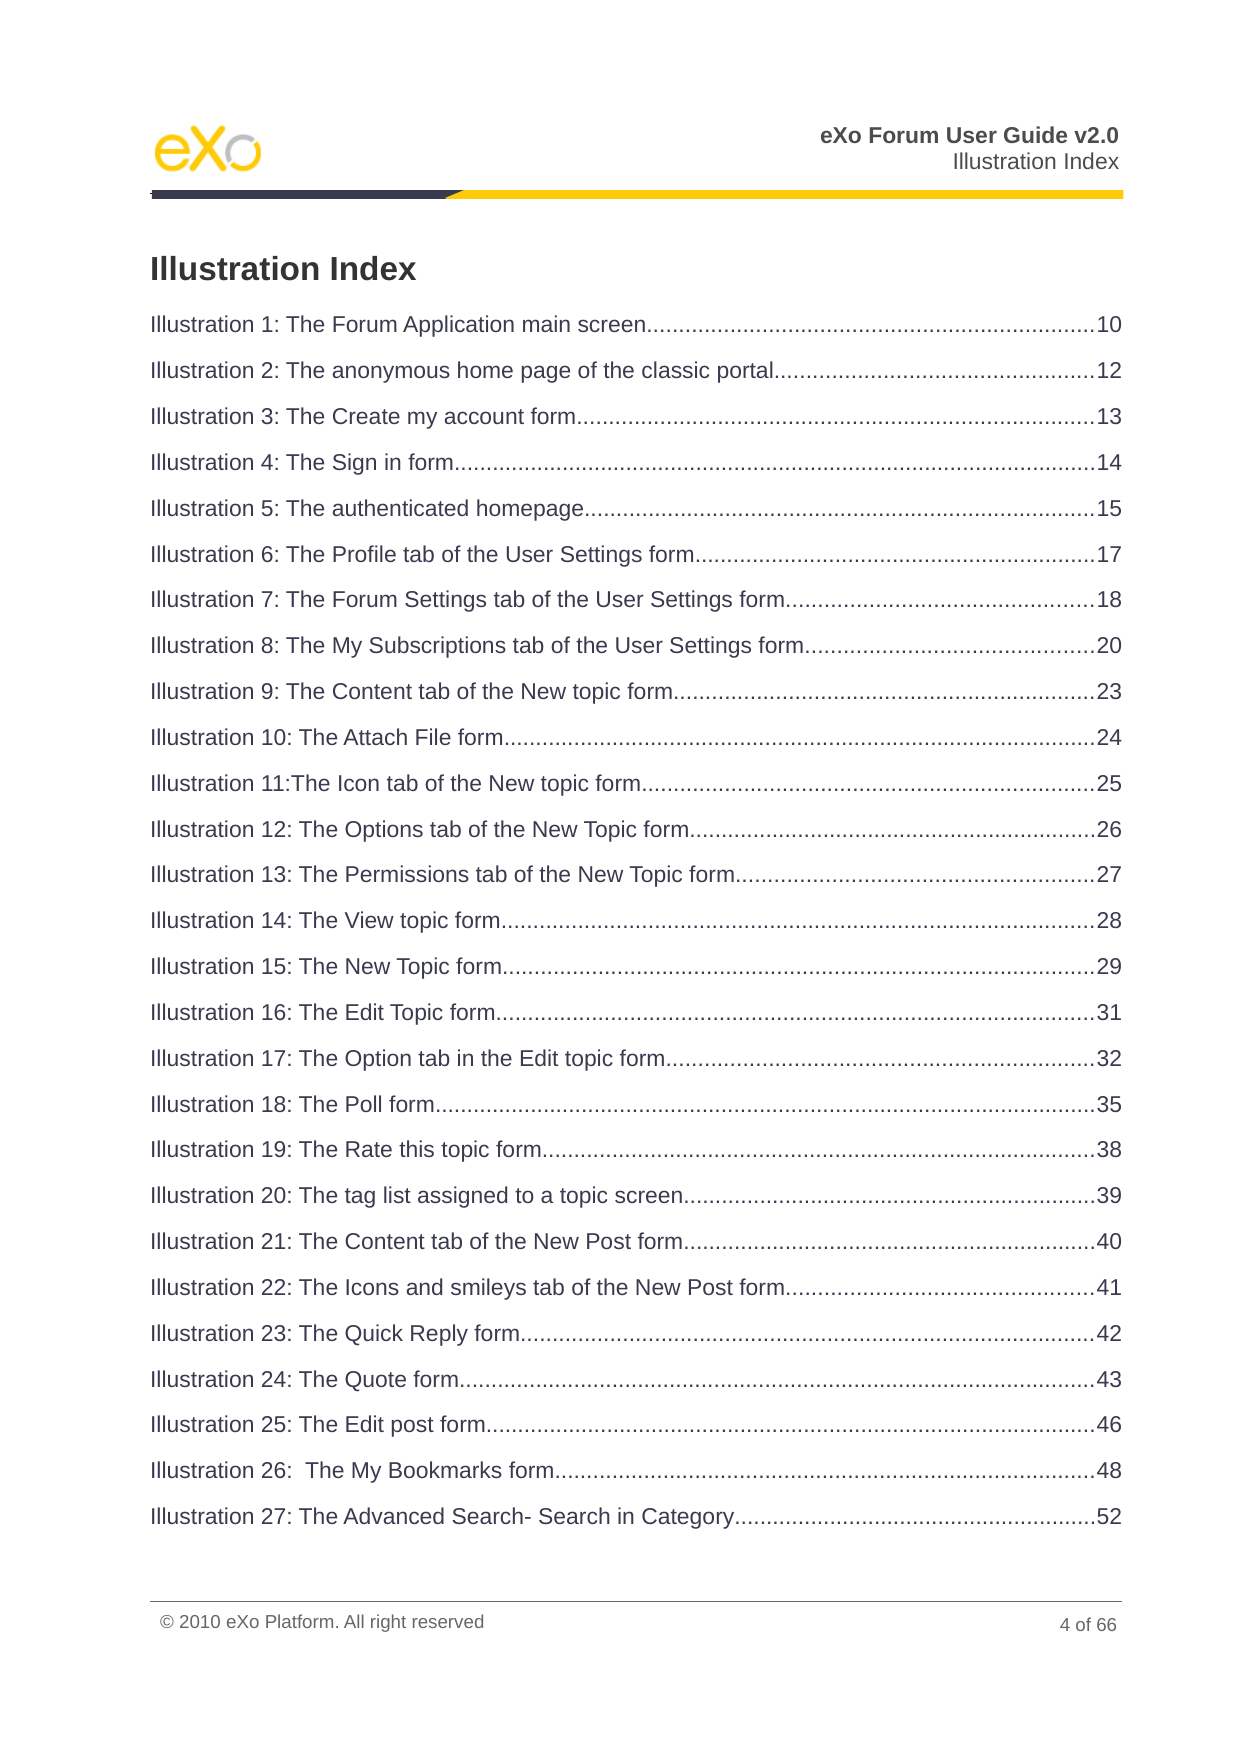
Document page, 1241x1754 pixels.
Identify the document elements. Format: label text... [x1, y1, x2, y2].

text Illustration 16: The Edit Topic form 31 [150, 999, 1122, 1025]
text Illustration 15: The New Topic form 29 [150, 953, 1122, 979]
text Illustration 8: The My Subscriptions tab of the User Settings form 20 [150, 632, 1122, 659]
text Illustration 6: The Profile tab of the User Settings form 17 [150, 541, 1122, 567]
text Illustration 1: The Forum Application main screen 10 [150, 311, 1122, 338]
text Illustration 23: The Quick Reply form 42 [150, 1320, 1122, 1346]
text Illustration 14: The View topic form 28 [150, 907, 1122, 934]
text Illustration 19: The Rate this topic form 38 [150, 1136, 1122, 1163]
text Illustration 25: The Edit post form 46 [150, 1411, 1122, 1438]
text Illustration 21: The Content tab of the New Post form 40 [150, 1228, 1122, 1254]
text Illustration 4: The Sign in form 14 [150, 449, 1122, 475]
text Illustration 18: The Poll form 35 [150, 1091, 1122, 1117]
text Illustration 11:The Icon tab of the New topic form 25 [150, 770, 1122, 796]
text Illustration 27: The Advanced Search- Search in Category 52 [150, 1503, 1122, 1529]
subtitle Illustration Index [150, 248, 1122, 287]
text Illustration 13: The Permissions tab of the New Topic form 27 [150, 861, 1122, 888]
text Illustration 12: The Options tab of the New Topic form 26 [150, 816, 1122, 842]
text Illustration 22: The Icons and smileys tab of the New Post form 41 [150, 1274, 1122, 1300]
text Illustration 17: The Option tab in the Edit topic form 32 [150, 1045, 1122, 1071]
text Illustration 10: The Attach File form 24 [150, 724, 1122, 750]
text Illustration 20: The tag list assigned to a topic screen 39 [150, 1182, 1122, 1209]
text Illustration 2: The anonymous home page of the classic portal 12 [150, 357, 1122, 384]
text Illustration 5: The authenticated homepage 15 [150, 495, 1122, 521]
text Illustration 3: The Create my account form 13 [150, 403, 1122, 429]
picture [155, 125, 262, 172]
text Illustration 7: The Forum Settings tab of the User Settings form 18 [150, 586, 1122, 613]
text Illustration 26: The My Bookmarks form 48 [150, 1457, 1122, 1484]
text Illustration 9: The Content tab of the New topic form 23 [150, 678, 1122, 704]
text Illustration 24: The Quote form 43 [150, 1366, 1122, 1392]
picture [151, 190, 1124, 199]
